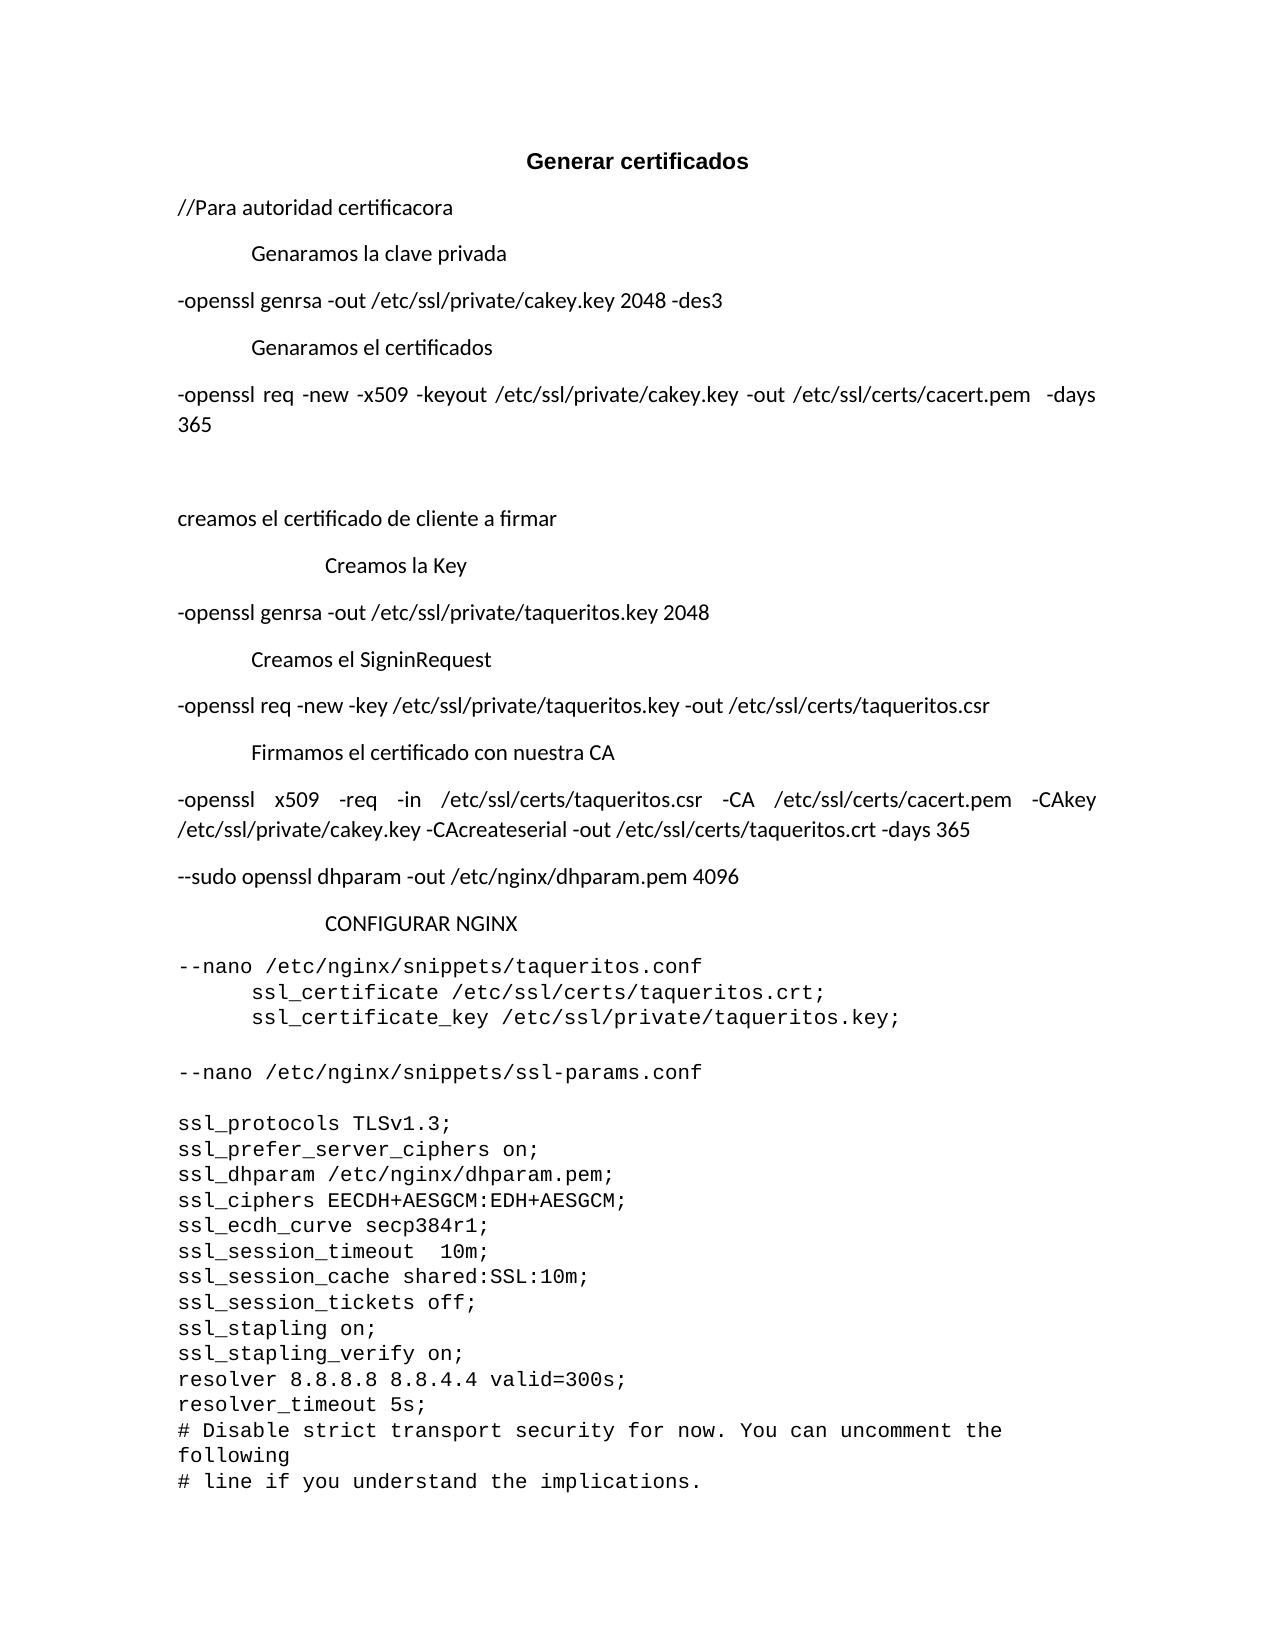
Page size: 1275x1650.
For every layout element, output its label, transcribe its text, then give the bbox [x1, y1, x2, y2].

text ssl_ecdh_curve secp384r1; [177, 1215, 1098, 1239]
text Genaramos la clave privada [177, 239, 1098, 268]
text ssl_session_tickets off; [177, 1292, 1098, 1316]
text ssl_certificate /etc/ssl/certs/taqueritos.crt; [177, 982, 1098, 1005]
text ssl_stapling_verify on; [177, 1343, 1098, 1367]
text -openssl x509 -req -in /etc/ssl/certs/taqueritos.csr -CA /etc/ssl/certs/cacert.pem -CAkey /etc/ssl/private/cakey.key -CAcreateserial -out /etc/ssl/certs/taqueritos.crt -days 365 [177, 785, 1098, 844]
text --nano /etc/nginx/snippets/ssl-params.conf [177, 1062, 1098, 1086]
text # line if you understand the implications. [177, 1471, 1098, 1494]
text //Para autoridad certificacora [177, 193, 1098, 221]
text # Disable strict transport security for now. You can uncomment the following [177, 1419, 1098, 1469]
text Genaramos el certificados [177, 333, 1098, 361]
text ssl_ciphers EECDH+AESGCM:EDH+AESGCM; [177, 1190, 1098, 1213]
text Generar certificados [177, 148, 1098, 174]
text ssl_stapling on; [177, 1317, 1098, 1341]
text --sudo openssl dhparam -out /etc/nginx/dhparam.pem 4096 [177, 862, 1098, 891]
text -openssl genrsa -out /etc/ssl/private/cakey.key 2048 -des3 [177, 286, 1098, 314]
text resolver 8.8.8.8 8.8.4.4 valid=300s; [177, 1368, 1098, 1392]
text --nano /etc/nginx/snippets/taqueritos.conf [177, 956, 1098, 980]
text ssl_certificate_key /etc/ssl/private/taqueritos.key; [177, 1007, 1098, 1031]
text ssl_prefer_server_ciphers on; [177, 1139, 1098, 1162]
text resolver_timeout 5s; [177, 1394, 1098, 1418]
text ssl_dhparam /etc/nginx/dhparam.pem; [177, 1164, 1098, 1188]
text Creamos el SigninRequest [177, 645, 1098, 673]
text -openssl genrsa -out /etc/ssl/private/taqueritos.key 2048 [177, 598, 1098, 626]
text Creamos la Key [177, 551, 1098, 579]
text ssl_session_timeout 10m; [177, 1241, 1098, 1264]
text ssl_session_cache shared:SSL:10m; [177, 1266, 1098, 1290]
text creamos el certificado de cliente a firmar [177, 504, 1098, 532]
text CONFIGURAR NGINX [177, 909, 1098, 937]
text ssl_protocols TLSv1.3; [177, 1113, 1098, 1137]
text -openssl req -new -key /etc/ssl/private/taqueritos.key -out /etc/ssl/certs/taqueritos.csr [177, 692, 1098, 720]
text Firmamos el certificado con nuestra CA [177, 738, 1098, 767]
text -openssl req -new -x509 -keyout /etc/ssl/private/cakey.key -out /etc/ssl/certs/cacert.pem -days 365 [177, 380, 1098, 438]
